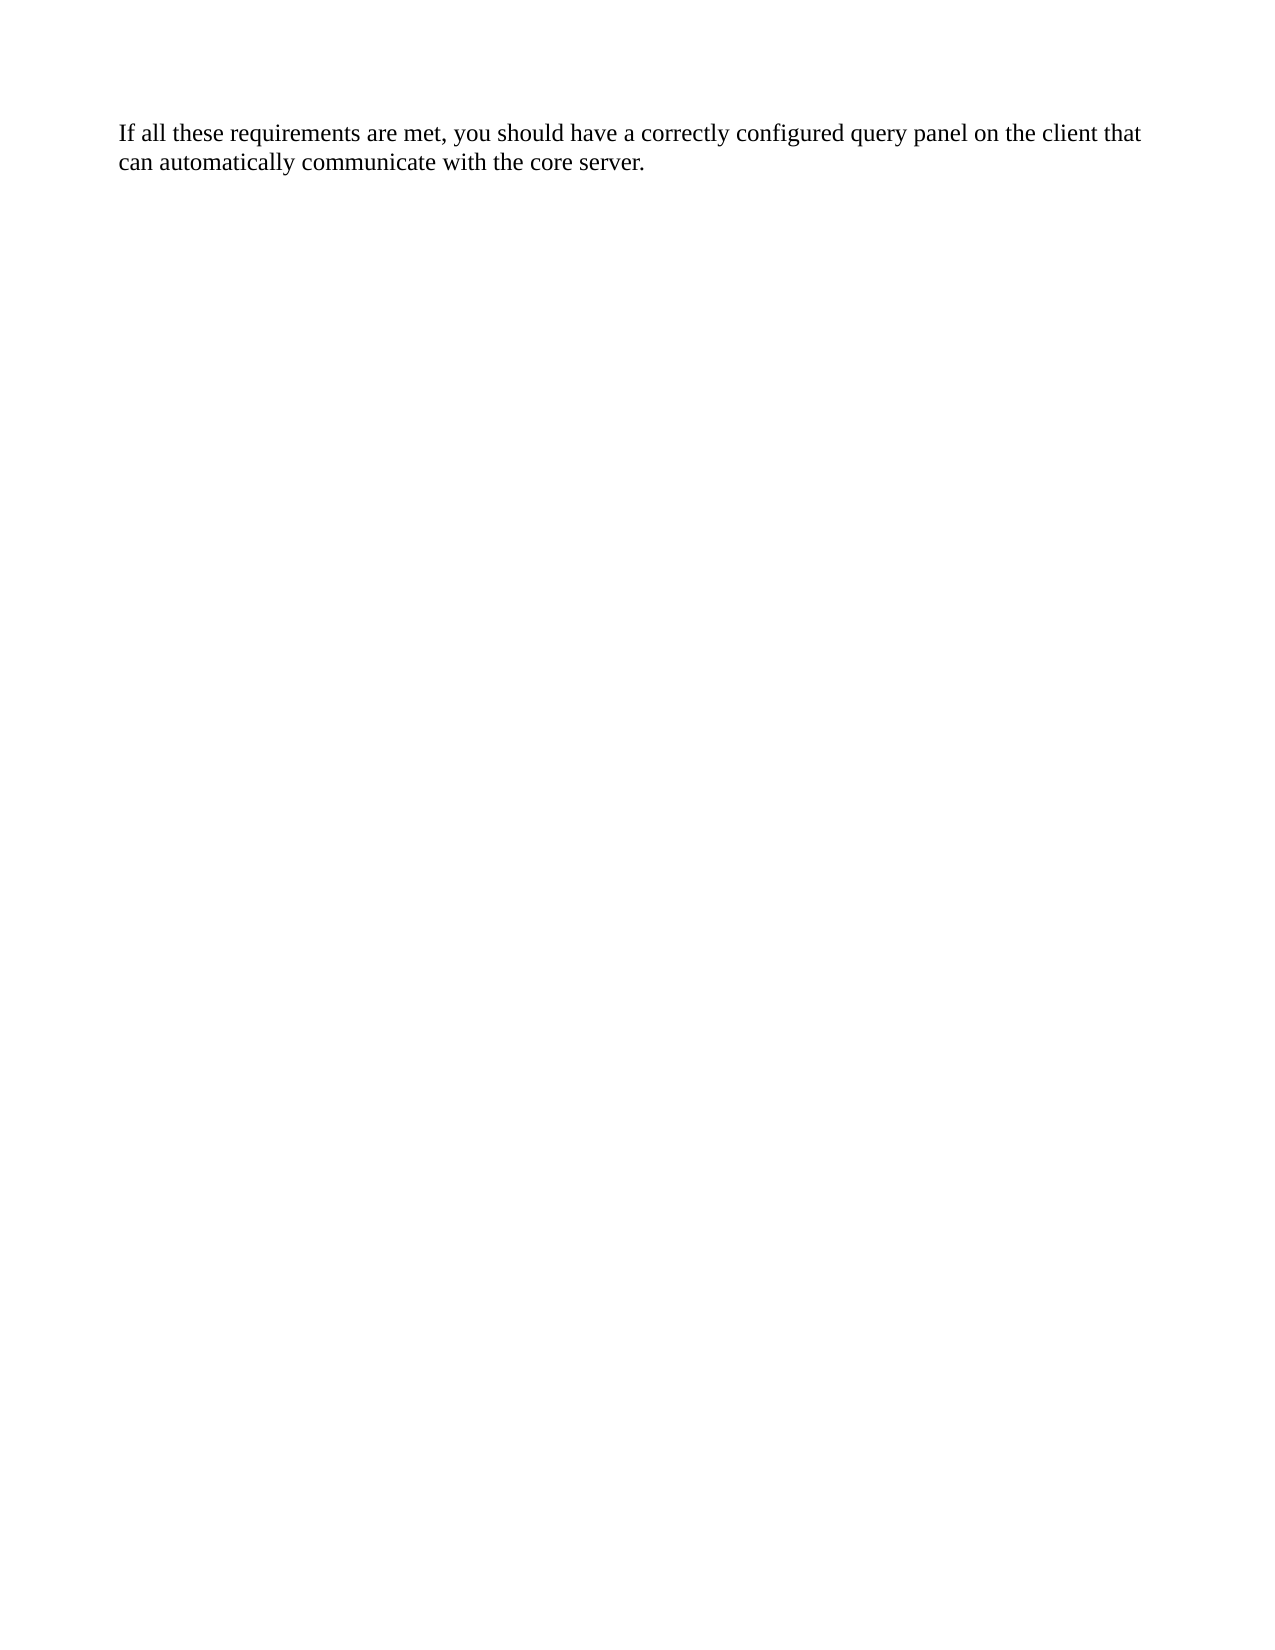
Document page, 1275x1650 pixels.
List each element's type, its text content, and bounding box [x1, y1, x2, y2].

text If all these requirements are met, you should have a correctly configured query panel on the client that can automatically communicate with the core server. [118, 118, 1157, 176]
